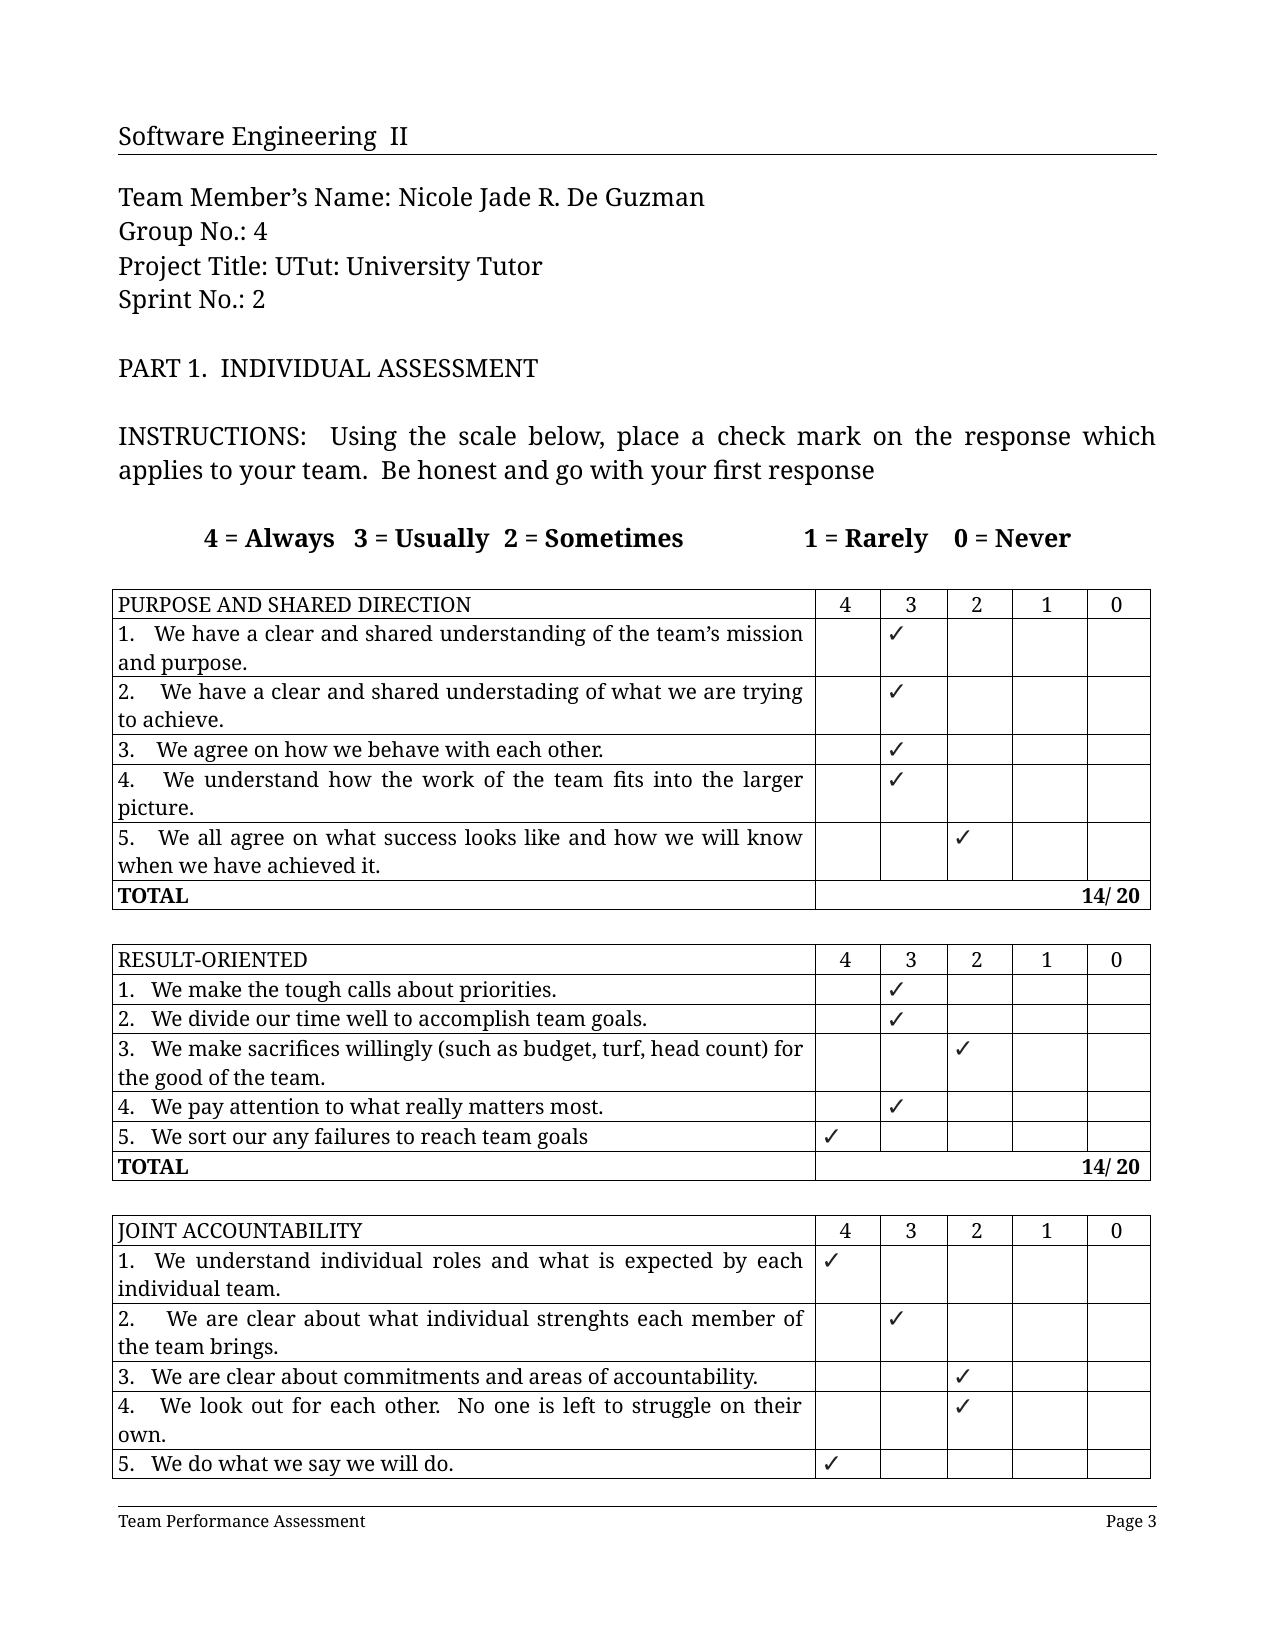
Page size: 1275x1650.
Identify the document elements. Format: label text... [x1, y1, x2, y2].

text 4 = Always 3 = Usually 2 = Sometimes 1 = Rarely 0 = Never [118, 521, 1157, 555]
table_cell ✓ [881, 677, 947, 734]
table_header 1 [1013, 590, 1087, 618]
table_header 4 [816, 1216, 880, 1245]
table_cell 5. We sort our any failures to reach team goals [113, 1122, 815, 1151]
table_cell 14/ 20 [816, 1152, 1150, 1180]
table_cell 4. We look out for each other. No one is left to struggle on their own. [113, 1392, 815, 1448]
table_cell ✓ [816, 1246, 880, 1303]
table_cell [881, 1034, 947, 1091]
table_cell TOTAL [113, 881, 815, 909]
table_cell ✓ [948, 1362, 1012, 1391]
table_cell 1. We make the tough calls about priorities. [113, 975, 815, 1003]
table_cell 4. We understand how the work of the team fits into the larger picture. [113, 765, 815, 822]
table_cell [881, 1450, 947, 1478]
table_cell [1013, 1450, 1087, 1478]
table_cell 1. We understand individual roles and what is expected by each individual team. [113, 1246, 815, 1303]
table_cell [1088, 765, 1150, 822]
table_cell ✓ [881, 1304, 947, 1361]
table_cell [948, 975, 1012, 1003]
table_cell [1088, 1092, 1150, 1121]
table_cell [1088, 1304, 1150, 1361]
table_cell [1088, 619, 1150, 676]
table_cell ✓ [881, 619, 947, 676]
table_cell [1088, 1005, 1150, 1033]
table_cell [881, 1362, 947, 1391]
table_cell TOTAL [113, 1152, 815, 1180]
table_cell 3. We make sacrifices willingly (such as budget, turf, head count) for the good of the team. [113, 1034, 815, 1091]
table_cell [1013, 619, 1087, 676]
table_header PURPOSE AND SHARED DIRECTION [113, 590, 815, 618]
table_cell [1088, 1392, 1150, 1448]
table_header 2 [948, 945, 1012, 974]
text PART 1. INDIVIDUAL ASSESSMENT [118, 350, 1157, 384]
table_cell [816, 823, 880, 880]
table_header 0 [1088, 1216, 1150, 1245]
table_cell ✓ [816, 1122, 880, 1151]
table_cell ✓ [948, 1034, 1012, 1091]
table_header 4 [816, 945, 880, 974]
table_cell [948, 735, 1012, 764]
text Team Member’s Name: Nicole Jade R. De Guzman [118, 180, 1157, 214]
table_cell [948, 765, 1012, 822]
table_header 4 [816, 590, 880, 618]
table_cell [1013, 1034, 1087, 1091]
table_cell [1088, 1450, 1150, 1478]
table_cell [881, 1392, 947, 1448]
table_cell 5. We do what we say we will do. [113, 1450, 815, 1478]
table_cell [948, 1005, 1012, 1033]
table_cell ✓ [948, 823, 1012, 880]
table_header JOINT ACCOUNTABILITY [113, 1216, 815, 1245]
table_cell ✓ [881, 1005, 947, 1033]
table_cell [816, 1005, 880, 1033]
table_cell [1013, 735, 1087, 764]
table_cell [816, 765, 880, 822]
text Project Title: UTut: University Tutor [118, 248, 1157, 282]
table_header 1 [1013, 1216, 1087, 1245]
table_header 0 [1088, 945, 1150, 974]
table_cell ✓ [948, 1392, 1012, 1448]
table_cell [1088, 1034, 1150, 1091]
table_cell ✓ [881, 735, 947, 764]
table_header 0 [1088, 590, 1150, 618]
table_cell [948, 1122, 1012, 1151]
table_cell 14/ 20 [816, 881, 1150, 909]
table_cell [816, 677, 880, 734]
table_cell 5. We all agree on what success looks like and how we will know when we have achieved it. [113, 823, 815, 880]
table_cell [816, 975, 880, 1003]
table_cell [1088, 1122, 1150, 1151]
table_cell [1013, 1392, 1087, 1448]
table_cell [1013, 1122, 1087, 1151]
table_cell [1013, 1005, 1087, 1033]
table_cell [1088, 677, 1150, 734]
table_cell [1013, 1092, 1087, 1121]
table_cell [881, 1246, 947, 1303]
table_cell 4. We pay attention to what really matters most. [113, 1092, 815, 1121]
table_header 3 [881, 1216, 947, 1245]
table_cell ✓ [881, 975, 947, 1003]
table_cell [1013, 823, 1087, 880]
table_cell 2. We divide our time well to accomplish team goals. [113, 1005, 815, 1033]
table_cell 2. We are clear about what individual strenghts each member of the team brings. [113, 1304, 815, 1361]
table_cell [948, 1092, 1012, 1121]
table_cell [1088, 823, 1150, 880]
table_header RESULT-ORIENTED [113, 945, 815, 974]
table_cell ✓ [881, 765, 947, 822]
table_cell [948, 1304, 1012, 1361]
table_cell ✓ [816, 1450, 880, 1478]
table_cell [1088, 1362, 1150, 1391]
table_cell [881, 1122, 947, 1151]
table_cell [881, 823, 947, 880]
table_cell [1013, 1362, 1087, 1391]
table_cell [816, 1092, 880, 1121]
table_header 1 [1013, 945, 1087, 974]
table_cell [948, 619, 1012, 676]
table_cell [948, 1450, 1012, 1478]
table_cell [1088, 975, 1150, 1003]
table_header 3 [881, 945, 947, 974]
table_cell [1013, 1246, 1087, 1303]
table_cell [1013, 677, 1087, 734]
table_cell 3. We are clear about commitments and areas of accountability. [113, 1362, 815, 1391]
table_cell 2. We have a clear and shared understading of what we are trying to achieve. [113, 677, 815, 734]
table_cell [816, 1392, 880, 1448]
table_cell [816, 1304, 880, 1361]
table_cell [1088, 735, 1150, 764]
table_cell 3. We agree on how we behave with each other. [113, 735, 815, 764]
table_cell [948, 677, 1012, 734]
table_header 2 [948, 1216, 1012, 1245]
text Group No.: 4 [118, 214, 1157, 248]
table_cell [1013, 975, 1087, 1003]
table_cell [948, 1246, 1012, 1303]
table_cell [816, 1034, 880, 1091]
table_header 3 [881, 590, 947, 618]
table_cell [1013, 1304, 1087, 1361]
table_cell ✓ [881, 1092, 947, 1121]
table_cell [1088, 1246, 1150, 1303]
text Sprint No.: 2 [118, 282, 1157, 316]
table_cell [1013, 765, 1087, 822]
table_cell [816, 1362, 880, 1391]
table_header 2 [948, 590, 1012, 618]
table_cell [816, 619, 880, 676]
table_cell 1. We have a clear and shared understanding of the team’s mission and purpose. [113, 619, 815, 676]
table_cell [816, 735, 880, 764]
text INSTRUCTIONS: Using the scale below, place a check mark on the response which applies to your team. Be honest and go with your first response [118, 418, 1157, 487]
